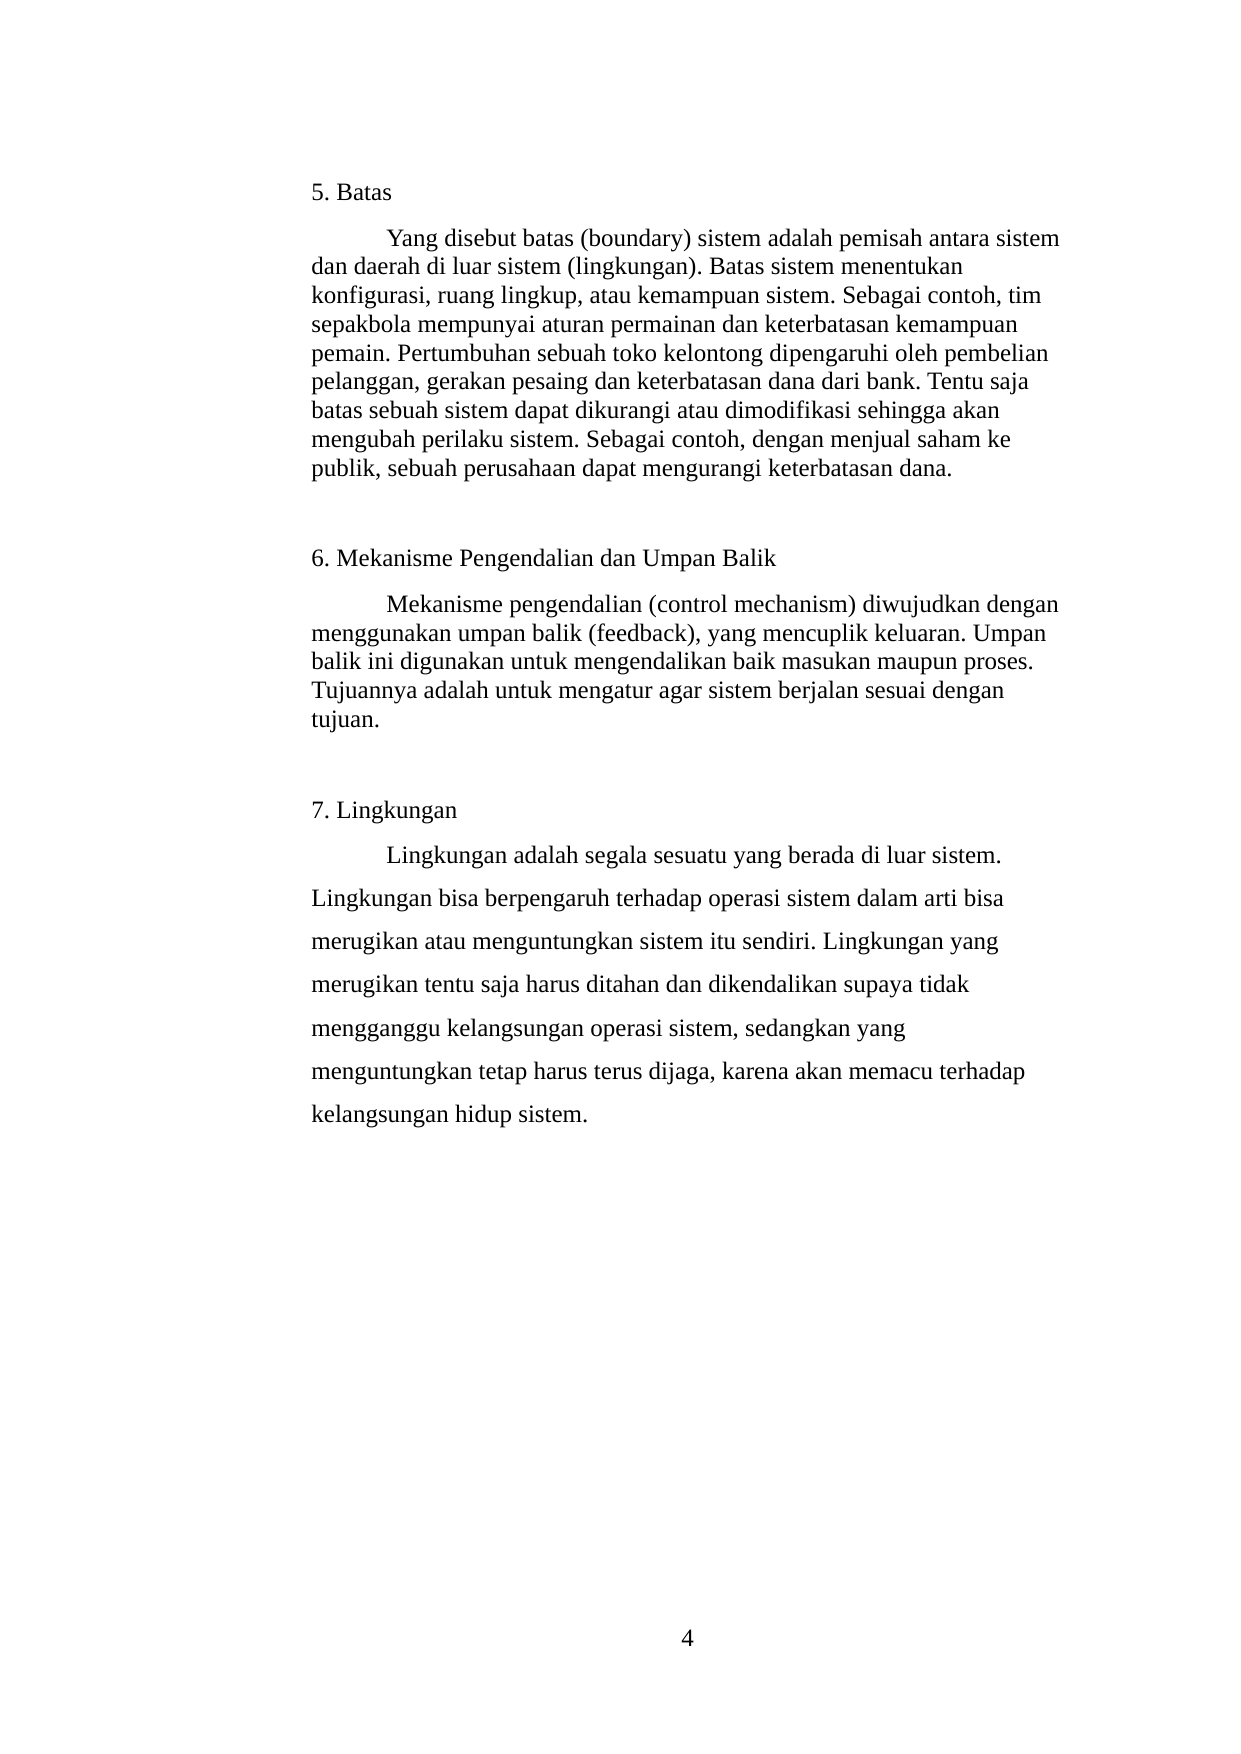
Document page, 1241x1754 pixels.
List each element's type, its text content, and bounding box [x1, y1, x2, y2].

text 7. Lingkungan [311, 795, 1063, 823]
text Yang disebut batas (boundary) sistem adalah pemisah antara sistem dan daerah di luar sistem (lingkungan). Batas sistem menentukan konfigurasi, ruang lingkup, atau kemampuan sistem. Sebagai contoh, tim sepakbola mempunyai aturan permainan dan keterbatasan kemampuan pemain. Pertumbuhan sebuah toko kelontong dipengaruhi oleh pembelian pelanggan, gerakan pesaing dan keterbatasan dana dari bank. Tentu saja batas sebuah sistem dapat dikurangi atau dimodifikasi sehingga akan mengubah perilaku sistem. Sebagai contoh, dengan menjual saham ke publik, sebuah perusahaan dapat mengurangi keterbatasan dana. [311, 223, 1063, 481]
text 6. Mekanisme Pengendalian dan Umpan Balik [311, 543, 1063, 572]
text 5. Batas [311, 177, 1063, 206]
text Mekanisme pengendalian (control mechanism) diwujudkan dengan menggunakan umpan balik (feedback), yang mencuplik keluaran. Umpan balik ini digunakan untuk mengendalikan baik masukan maupun proses. Tujuannya adalah untuk mengatur agar sistem berjalan sesuai dengan tujuan. [311, 589, 1063, 733]
text Lingkungan adalah segala sesuatu yang berada di luar sistem. Lingkungan bisa berpengaruh terhadap operasi sistem dalam arti bisa merugikan atau menguntungkan sistem itu sendiri. Lingkungan yang merugikan tentu saja harus ditahan dan dikendalikan supaya tidak mengganggu kelangsungan operasi sistem, sedangkan yang menguntungkan tetap harus terus dijaga, karena akan memacu terhadap kelangsungan hidup sistem. [311, 840, 1063, 1128]
